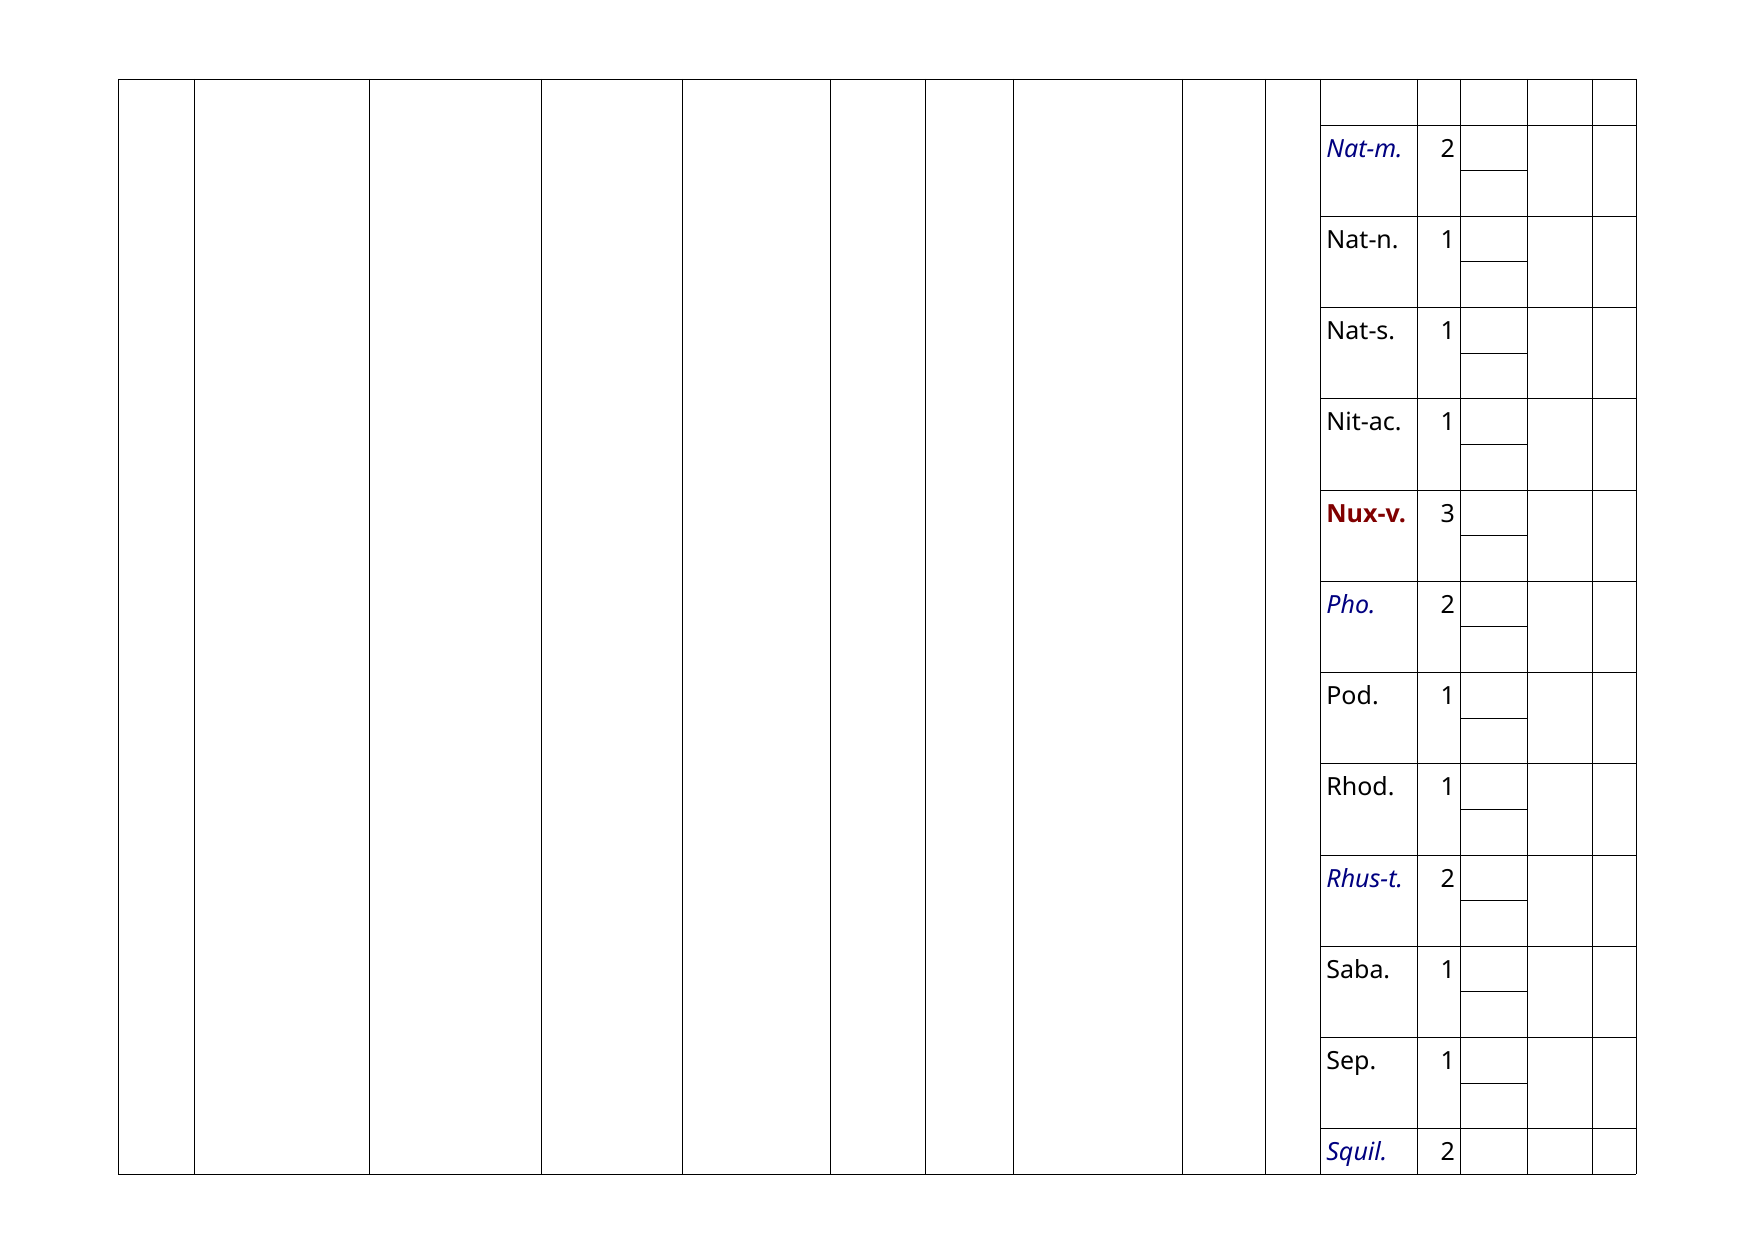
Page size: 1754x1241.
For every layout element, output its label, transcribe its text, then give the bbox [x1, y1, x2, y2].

table_cell [1461, 856, 1527, 900]
table_cell [1461, 1038, 1527, 1083]
table_cell 1 [1418, 673, 1460, 763]
table_cell [1461, 719, 1527, 763]
table_cell 1 [1418, 399, 1460, 489]
table_cell 1 [1418, 1038, 1460, 1128]
table_cell [1461, 126, 1527, 170]
table_cell [370, 80, 541, 1174]
table_cell [1528, 399, 1592, 489]
table_cell [1528, 673, 1592, 763]
table_cell Pho. [1321, 582, 1417, 672]
table_cell [1461, 582, 1527, 626]
table_cell Nit-ac. [1321, 399, 1417, 489]
table_cell [831, 80, 925, 1174]
table_cell [1461, 992, 1527, 1037]
table_cell [1461, 901, 1527, 946]
table_cell [1593, 1038, 1636, 1128]
table_cell [1461, 308, 1527, 353]
table_cell [1528, 308, 1592, 398]
table_cell [1528, 491, 1592, 581]
table_cell [1461, 80, 1527, 124]
table_cell [1593, 947, 1636, 1037]
table_cell [1528, 856, 1592, 946]
table_cell [1418, 80, 1460, 124]
table_cell 1 [1418, 947, 1460, 1037]
table_cell [1528, 764, 1592, 854]
table_cell [1461, 399, 1527, 444]
table_cell [1593, 308, 1636, 398]
table_cell [195, 80, 369, 1174]
table_cell [1528, 126, 1592, 216]
table_cell Rhus-t. [1321, 856, 1417, 946]
table_cell [1593, 1129, 1636, 1174]
table_cell [1461, 1084, 1527, 1128]
table_cell Nux-v. [1321, 491, 1417, 581]
table_cell 2 [1418, 1129, 1460, 1174]
table_cell [1461, 764, 1527, 809]
table_cell [1461, 536, 1527, 581]
table_cell 2 [1418, 126, 1460, 216]
table_cell Sep. [1321, 1038, 1417, 1128]
table_cell [119, 80, 194, 1174]
table_cell [542, 80, 682, 1174]
table_cell Rhod. [1321, 764, 1417, 854]
table_cell [1461, 171, 1527, 216]
table_cell [1461, 627, 1527, 672]
table_cell [1528, 582, 1592, 672]
table_cell [1461, 445, 1527, 489]
table_cell [1183, 80, 1265, 1174]
table_cell [1528, 80, 1592, 124]
table_cell 1 [1418, 308, 1460, 398]
table_cell [1593, 491, 1636, 581]
table_cell [1593, 399, 1636, 489]
table_cell [1461, 491, 1527, 535]
table_cell 3 [1418, 491, 1460, 581]
table_cell [1461, 673, 1527, 718]
table_cell 2 [1418, 582, 1460, 672]
table_cell [1461, 217, 1527, 261]
table_cell [1593, 217, 1636, 307]
table_cell 2 [1418, 856, 1460, 946]
table_cell Squil. [1321, 1129, 1417, 1174]
table_cell Nat-s. [1321, 308, 1417, 398]
table_cell [1461, 810, 1527, 854]
table_cell Nat-m. [1321, 126, 1417, 216]
table_cell Nat-n. [1321, 217, 1417, 307]
table_cell [1528, 217, 1592, 307]
table_cell [1461, 1129, 1527, 1174]
table_cell [1014, 80, 1182, 1174]
table_cell [1593, 856, 1636, 946]
table_cell [1461, 947, 1527, 991]
table_cell [1266, 80, 1320, 1174]
table_cell [1461, 262, 1527, 307]
table_cell [1528, 947, 1592, 1037]
table_cell [1461, 354, 1527, 398]
table_cell [1593, 126, 1636, 216]
table_cell [1528, 1038, 1592, 1128]
table_cell 1 [1418, 217, 1460, 307]
table_cell Saba. [1321, 947, 1417, 1037]
table_cell [1593, 764, 1636, 854]
table_cell [683, 80, 830, 1174]
table_cell [1321, 80, 1417, 124]
table_cell [1593, 673, 1636, 763]
table_cell [926, 80, 1013, 1174]
table_cell [1593, 80, 1636, 124]
table_cell Pod. [1321, 673, 1417, 763]
table_cell [1593, 582, 1636, 672]
table_cell 1 [1418, 764, 1460, 854]
table_cell [1528, 1129, 1592, 1174]
